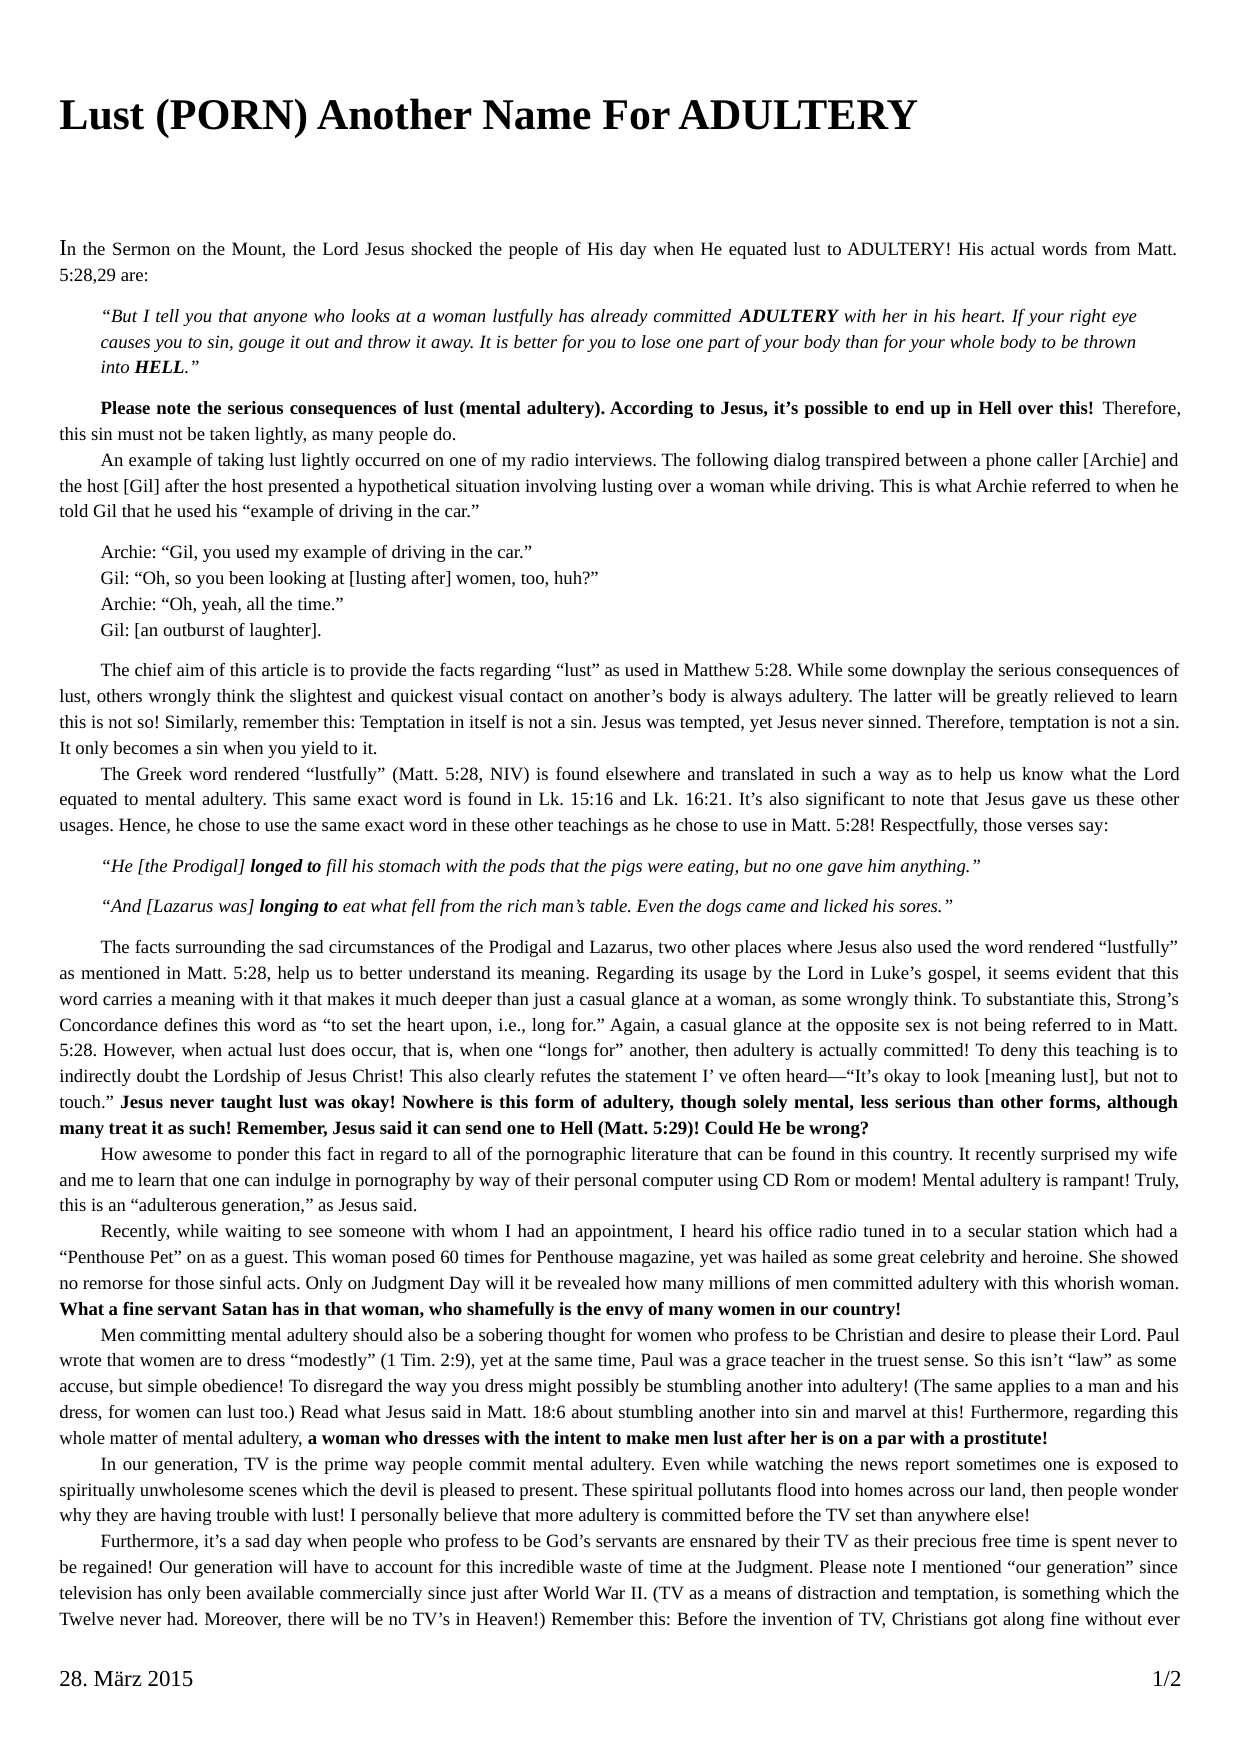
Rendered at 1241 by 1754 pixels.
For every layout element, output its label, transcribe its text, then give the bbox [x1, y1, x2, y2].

text The chief aim of this article is to provide the facts regarding “lust” as used in Matthew 5:28. While some downplay the serious consequences of lust, others wrongly think the slightest and quickest visual contact on another’s body is always adultery. The latter will be greatly relieved to learn this is not so! Similarly, remember this: Temptation in itself is not a sin. Jesus was tempted, yet Jesus never sinned. Therefore, temptation is not a sin. It only becomes a sin when you yield to it. [59, 659, 1181, 758]
text Furthermore, it’s a sad day when people who profess to be God’s servants are ensnared by their TV as their precious free time is spent never to be regained! Our generation will have to account for this incredible waste of time at the Judgment. Please note I mentioned “our generation” since television has only been available commercially since just after World War II. (TV as a means of distraction and temptation, is something which the Twelve never had. Moreover, there will be no TV’s in Heaven!) Remember this: Before the invention of TV, Christians got along fine without ever [59, 1530, 1181, 1629]
text Please note the serious consequences of lust (mental adultery). According to Jesus, it’s possible to end up in Hell over this! Therefore, this sin must not be taken lightly, as many people do. [59, 397, 1181, 444]
text The facts surrounding the sad circumstances of the Prodigal and Lazarus, two other places where Jesus also used the word rendered “lustfully” as mentioned in Matt. 5:28, help us to better understand its meaning. Regarding its usage by the Lord in Luke’s gospel, it seems evident that this word carries a meaning with it that makes it much deeper than just a casual glance at a woman, as some wrongly think. To substantiate this, Strong’s Concordance defines this word as “to set the heart upon, i.e., long for.” Again, a casual glance at the opposite sex is not being referred to in Matt. 5:28. However, when actual lust does occur, that is, when one “longs for” another, then adultery is actually committed! To deny this teaching is to indirectly doubt the Lordship of Jesus Christ! This also clearly refutes the statement I’ ve often heard—“It’s okay to look [meaning lust], but not to touch.” Jesus never taught lust was okay! Nowhere is this form of adultery, though solely mental, less serious than other forms, although many treat it as such! Remember, Jesus said it can send one to Hell (Matt. 5:29)! Could He be wrong? [59, 936, 1181, 1138]
text “He [the Prodigal] longed to fill his stomach with the pods that the pigs were eating, but no one gave him anything.” [100, 855, 1140, 876]
text The Greek word rendered “lustfully” (Matt. 5:28, NIV) is found elsewhere and translated in such a way as to help us know what the Lord equated to mental adultery. This same exact word is found in Lk. 15:16 and Lk. 16:21. It’s also significant to note that Jesus gave us these other usages. Hence, he chose to use the same exact word in these other teachings as he chose to use in Matt. 5:28! Respectfully, those verses say: [59, 762, 1181, 836]
text An example of taking lust lightly occurred on one of my radio interviews. The following dialog transpired between a phone caller [Archie] and the host [Gil] after the host presented a hypothetical situation involving lusting over a woman while driving. This is what Archie referred to when he told Gil that he used his “example of driving in the car.” [59, 449, 1181, 522]
text How awesome to ponder this fact in regard to all of the pornographic literature that can be found in this country. It recently surprised my wife and me to learn that one can indulge in pornography by way of their personal computer using CD Rom or modem! Mental adultery is rampant! Truly, this is an “adulterous generation,” as Jesus said. [59, 1143, 1181, 1216]
text Men committing mental adultery should also be a sobering thought for women who profess to be Christian and desire to please their Lord. Paul wrote that women are to dress “modestly” (1 Tim. 2:9), yet at the same time, Paul was a grace teacher in the truest sense. So this isn’t “law” as some accuse, but simple obedience! To disregard the way you dress might possibly be stumbling another into adultery! (The same applies to a man and his dress, for women can lust too.) Read what Jesus said in Matt. 18:6 about stumbling another into sin and marvel at this! Furthermore, regarding this whole matter of mental adultery, a woman who dresses with the intent to make men lust after her is on a par with a prostitute! [59, 1323, 1181, 1448]
text Recently, while waiting to see someone with whom I had an appointment, I heard his office radio tuned in to a secular station which had a “Penthouse Pet” on as a guest. This woman posed 60 times for Penthouse magazine, yet was hailed as some great celebrity and heroine. She showed no remorse for those sinful acts. Only on Judgment Day will it be revealed how many millions of men committed adultery with this whorish woman. What a fine servant Satan has in that woman, who shamefully is the envy of many women in our country! [59, 1220, 1181, 1319]
text Archie: “Oh, yeah, all the time.” [100, 593, 1140, 614]
text Archie: “Gil, you used my example of driving in the car.” [100, 541, 1140, 563]
text In our generation, TV is the prime way people commit mental adultery. Even while watching the news report sometimes one is exposed to spiritually unwholesome scenes which the devil is pleased to present. These spiritual pollutants flood into homes across our land, then people wonder why they are having trouble with lust! I personally believe that more adultery is committed before the TV set than anywhere else! [59, 1453, 1181, 1526]
text “And [Lazarus was] longing to eat what fell from the rich man’s table. Even the dogs came and licked his sores.” [100, 895, 1140, 917]
text Gil: [an outburst of laughter]. [100, 618, 1140, 640]
text Lust (PORN) Another Name For ADULTERY [59, 88, 1181, 139]
text Gil: “Oh, so you been looking at [lusting after] women, too, huh?” [100, 567, 1140, 588]
text “But I tell you that anyone who looks at a woman lustfully has already committed ADULTERY with her in his heart. If your right eye causes you to sin, gouge it out and throw it away. It is better for you to lose one part of your body than for your whole body to be thrown into HELL.” [100, 305, 1140, 378]
text In the Sermon on the Mount, the Lord Jesus shocked the people of His day when He equated lust to ADULTERY! His actual words from Matt. 5:28,29 are: [59, 233, 1181, 286]
